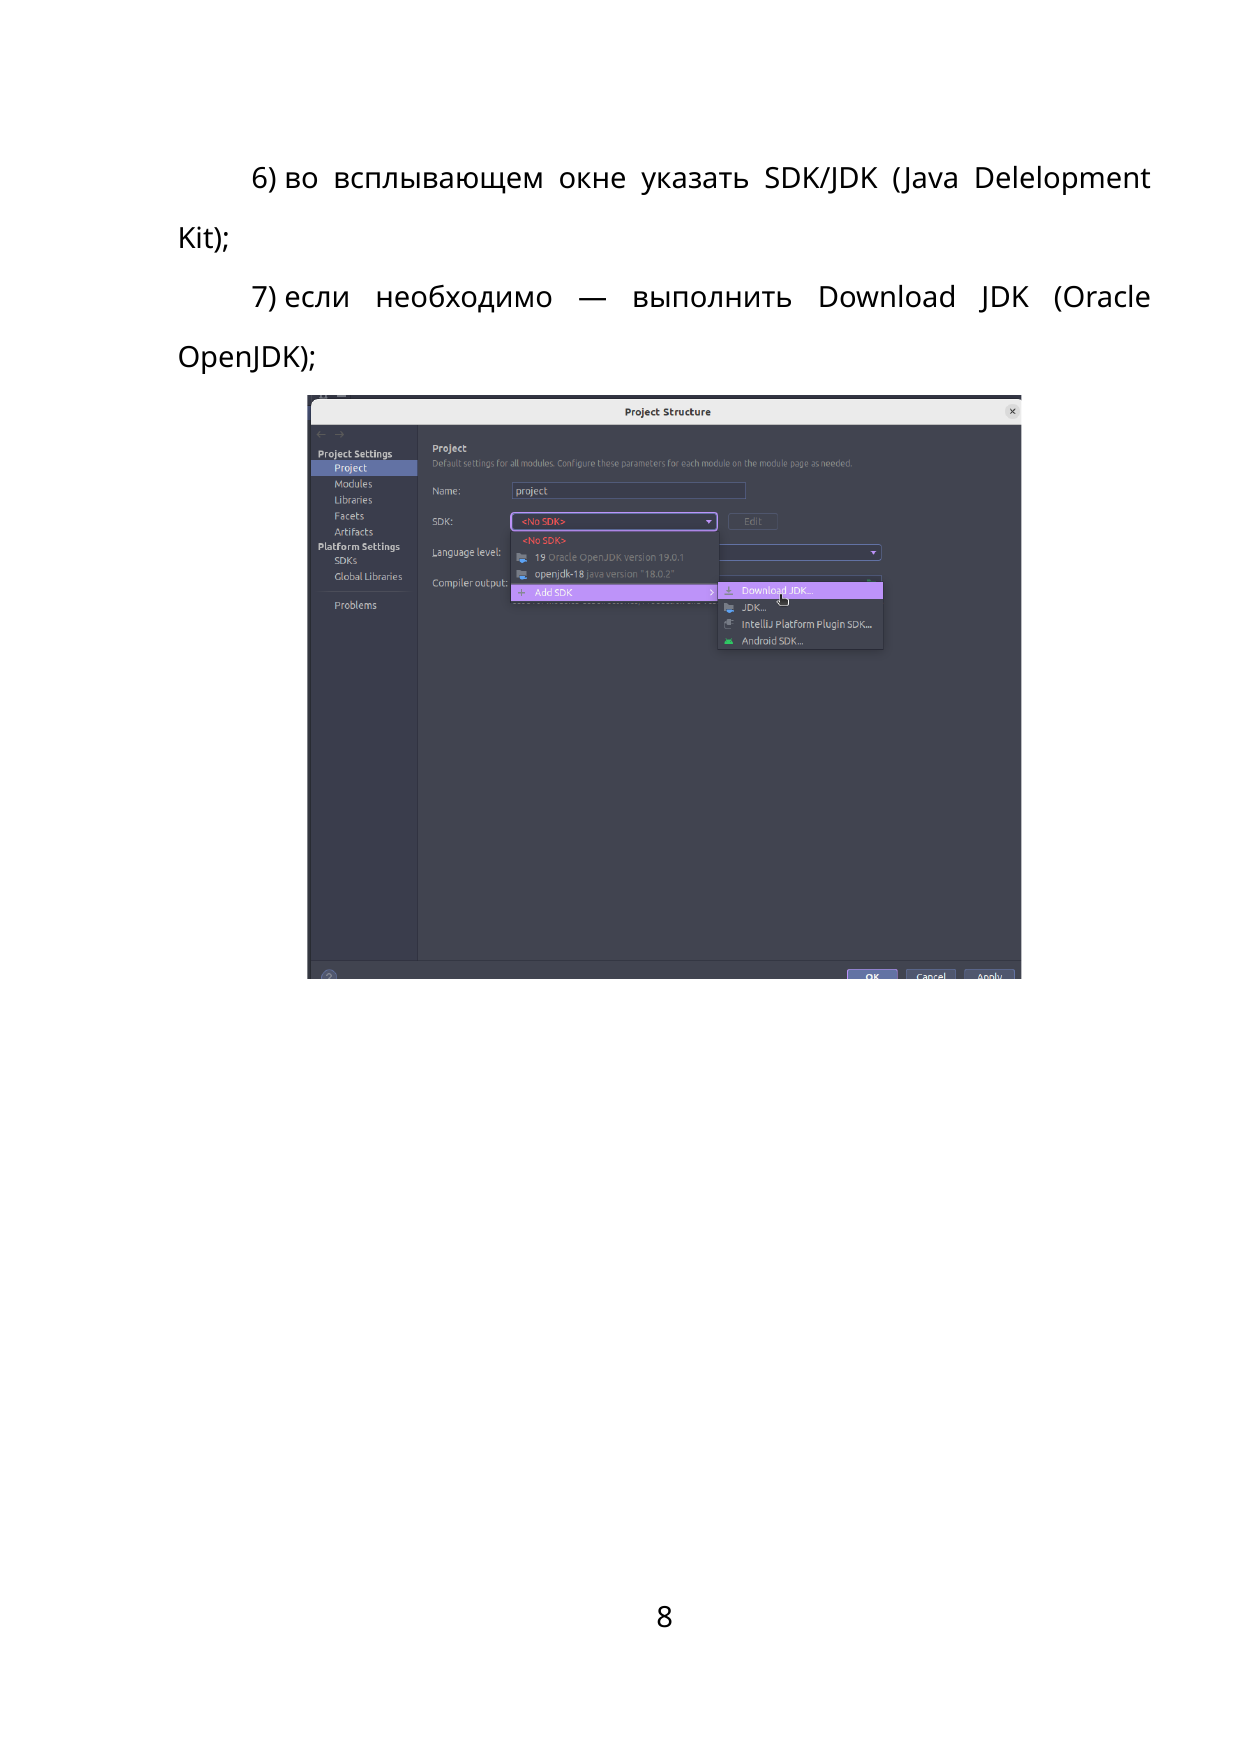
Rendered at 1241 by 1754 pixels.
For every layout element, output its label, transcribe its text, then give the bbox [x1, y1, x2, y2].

picture [307, 395, 1022, 979]
list во всплывающем окне указать SDK/JDK (Java Delelopment Kit); [177, 158, 1152, 257]
list если необходимо — выполнить Download JDK (Oracle OpenJDK); [177, 277, 1152, 376]
